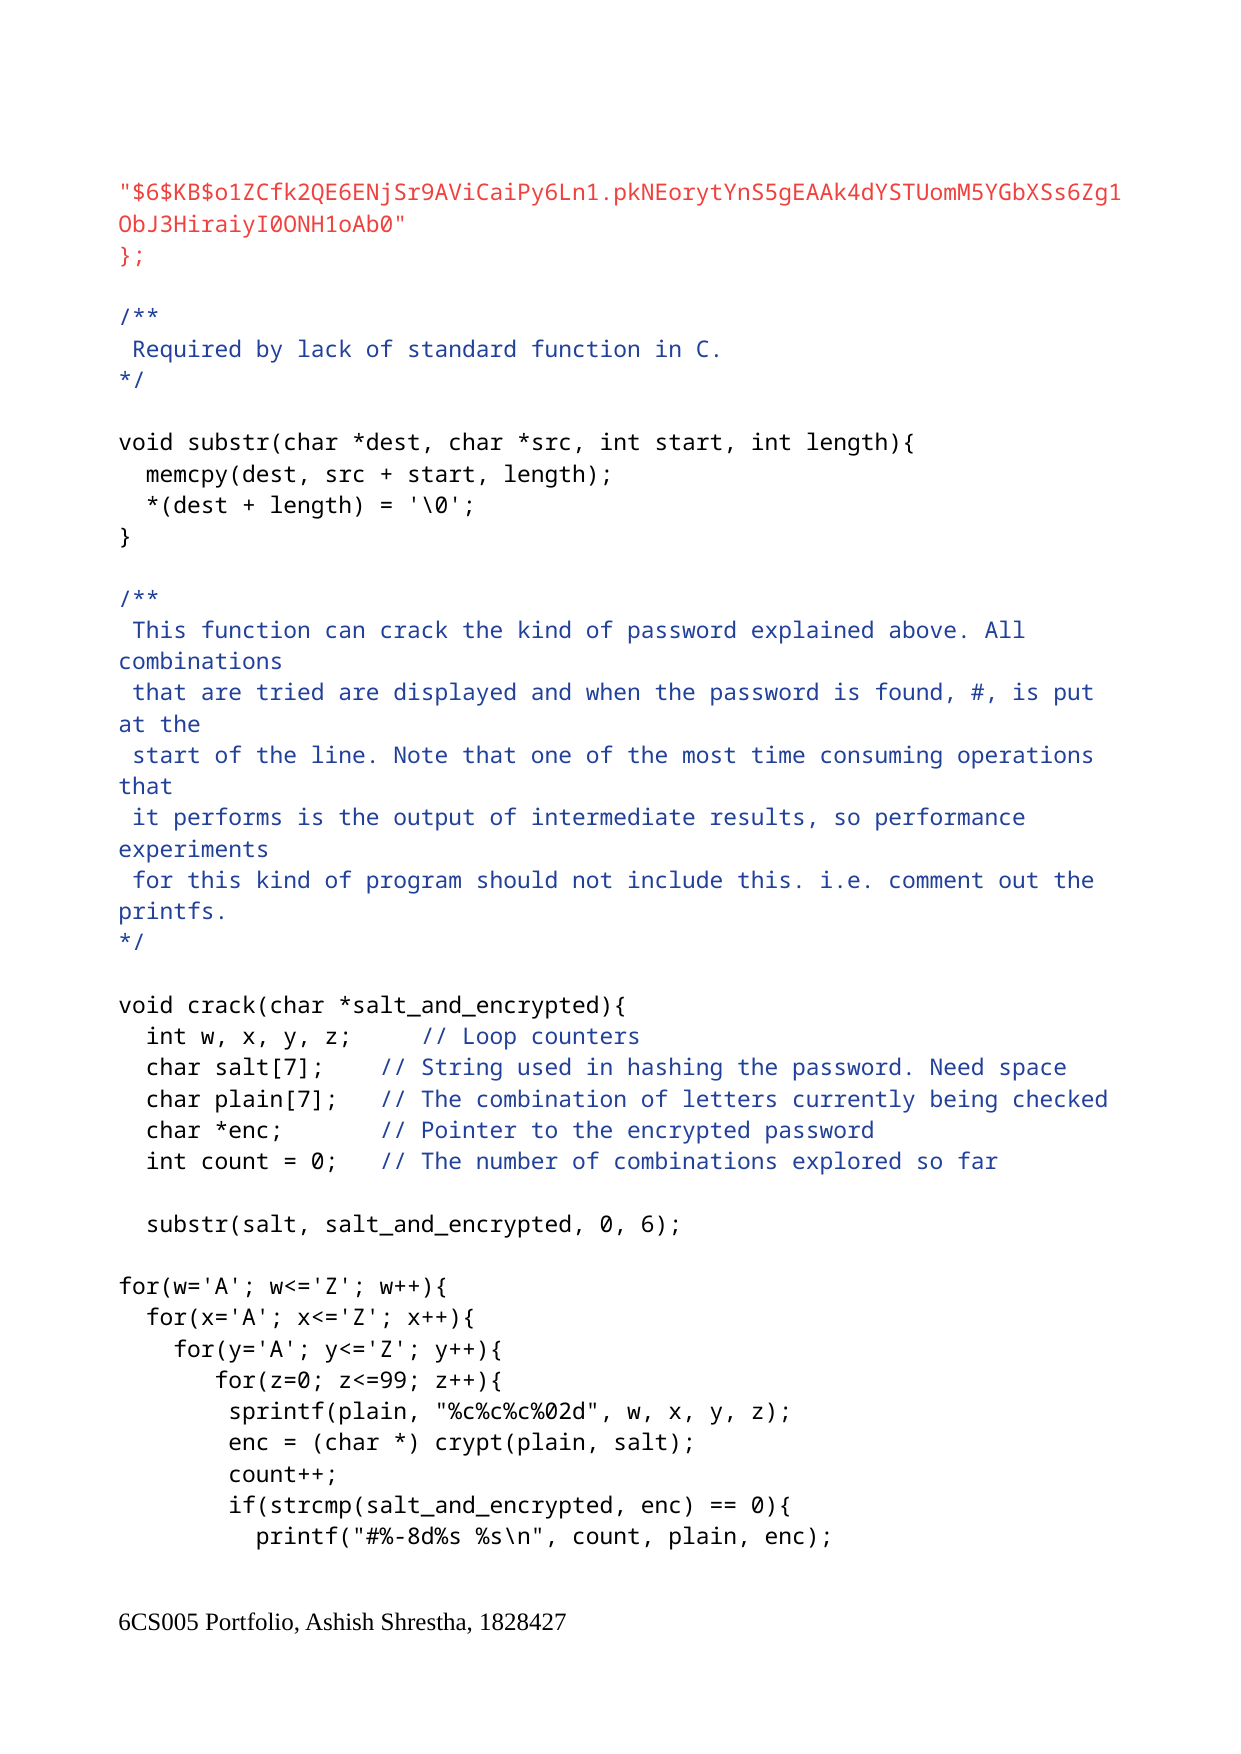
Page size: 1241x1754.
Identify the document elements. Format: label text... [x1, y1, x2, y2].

text for this kind of program should not include this. i.e. comment out the [118, 864, 1122, 895]
text for(w='A'; w<='Z'; w++){ [118, 1270, 1122, 1301]
text combinations [118, 645, 1122, 676]
text printf("#%-8d%s %s\n", count, plain, enc); [118, 1520, 1122, 1551]
text that are tried are displayed and when the password is found, #, is put [118, 676, 1122, 708]
text *(dest + length) = '\0'; [118, 489, 1122, 520]
text */ [118, 364, 1122, 395]
text printfs. [118, 895, 1122, 926]
text that [118, 770, 1122, 801]
text for(z=0; z<=99; z++){ [118, 1364, 1122, 1395]
text memcpy(dest, src + start, length); [118, 458, 1122, 489]
text Required by lack of standard function in C. [118, 333, 1122, 364]
text experiments [118, 833, 1122, 864]
text char plain[7]; // The combination of letters currently being checked [118, 1083, 1122, 1114]
text it performs is the output of intermediate results, so performance [118, 801, 1122, 833]
text enc = (char *) crypt(plain, salt); [118, 1426, 1122, 1458]
text int w, x, y, z; // Loop counters [118, 1020, 1122, 1051]
text substr(salt, salt_and_encrypted, 0, 6); [118, 1208, 1122, 1239]
text sprintf(plain, "%c%c%c%02d", w, x, y, z); [118, 1395, 1122, 1426]
text count++; [118, 1458, 1122, 1489]
text char *enc; // Pointer to the encrypted password [118, 1114, 1122, 1145]
text for(x='A'; x<='Z'; x++){ [118, 1301, 1122, 1333]
text } [118, 520, 1122, 551]
text This function can crack the kind of password explained above. All [118, 614, 1122, 645]
text at the [118, 708, 1122, 739]
text if(strcmp(salt_and_encrypted, enc) == 0){ [118, 1489, 1122, 1520]
text /** [118, 301, 1122, 333]
text /** [118, 583, 1122, 614]
text void substr(char *dest, char *src, int start, int length){ [118, 426, 1122, 458]
text void crack(char *salt_and_encrypted){ [118, 989, 1122, 1020]
text */ [118, 926, 1122, 958]
text char salt[7]; // String used in hashing the password. Need space [118, 1051, 1122, 1083]
text for(y='A'; y<='Z'; y++){ [118, 1333, 1122, 1364]
text }; [118, 239, 1122, 270]
text int count = 0; // The number of combinations explored so far [118, 1145, 1122, 1176]
text start of the line. Note that one of the most time consuming operations [118, 739, 1122, 770]
text "$6$KB$o1ZCfk2QE6ENjSr9AViCaiPy6Ln1.pkNEorytYnS5gEAAk4dYSTUomM5YGbXSs6Zg1ObJ3HiraiyI0ONH1oAb0" [118, 176, 1122, 239]
